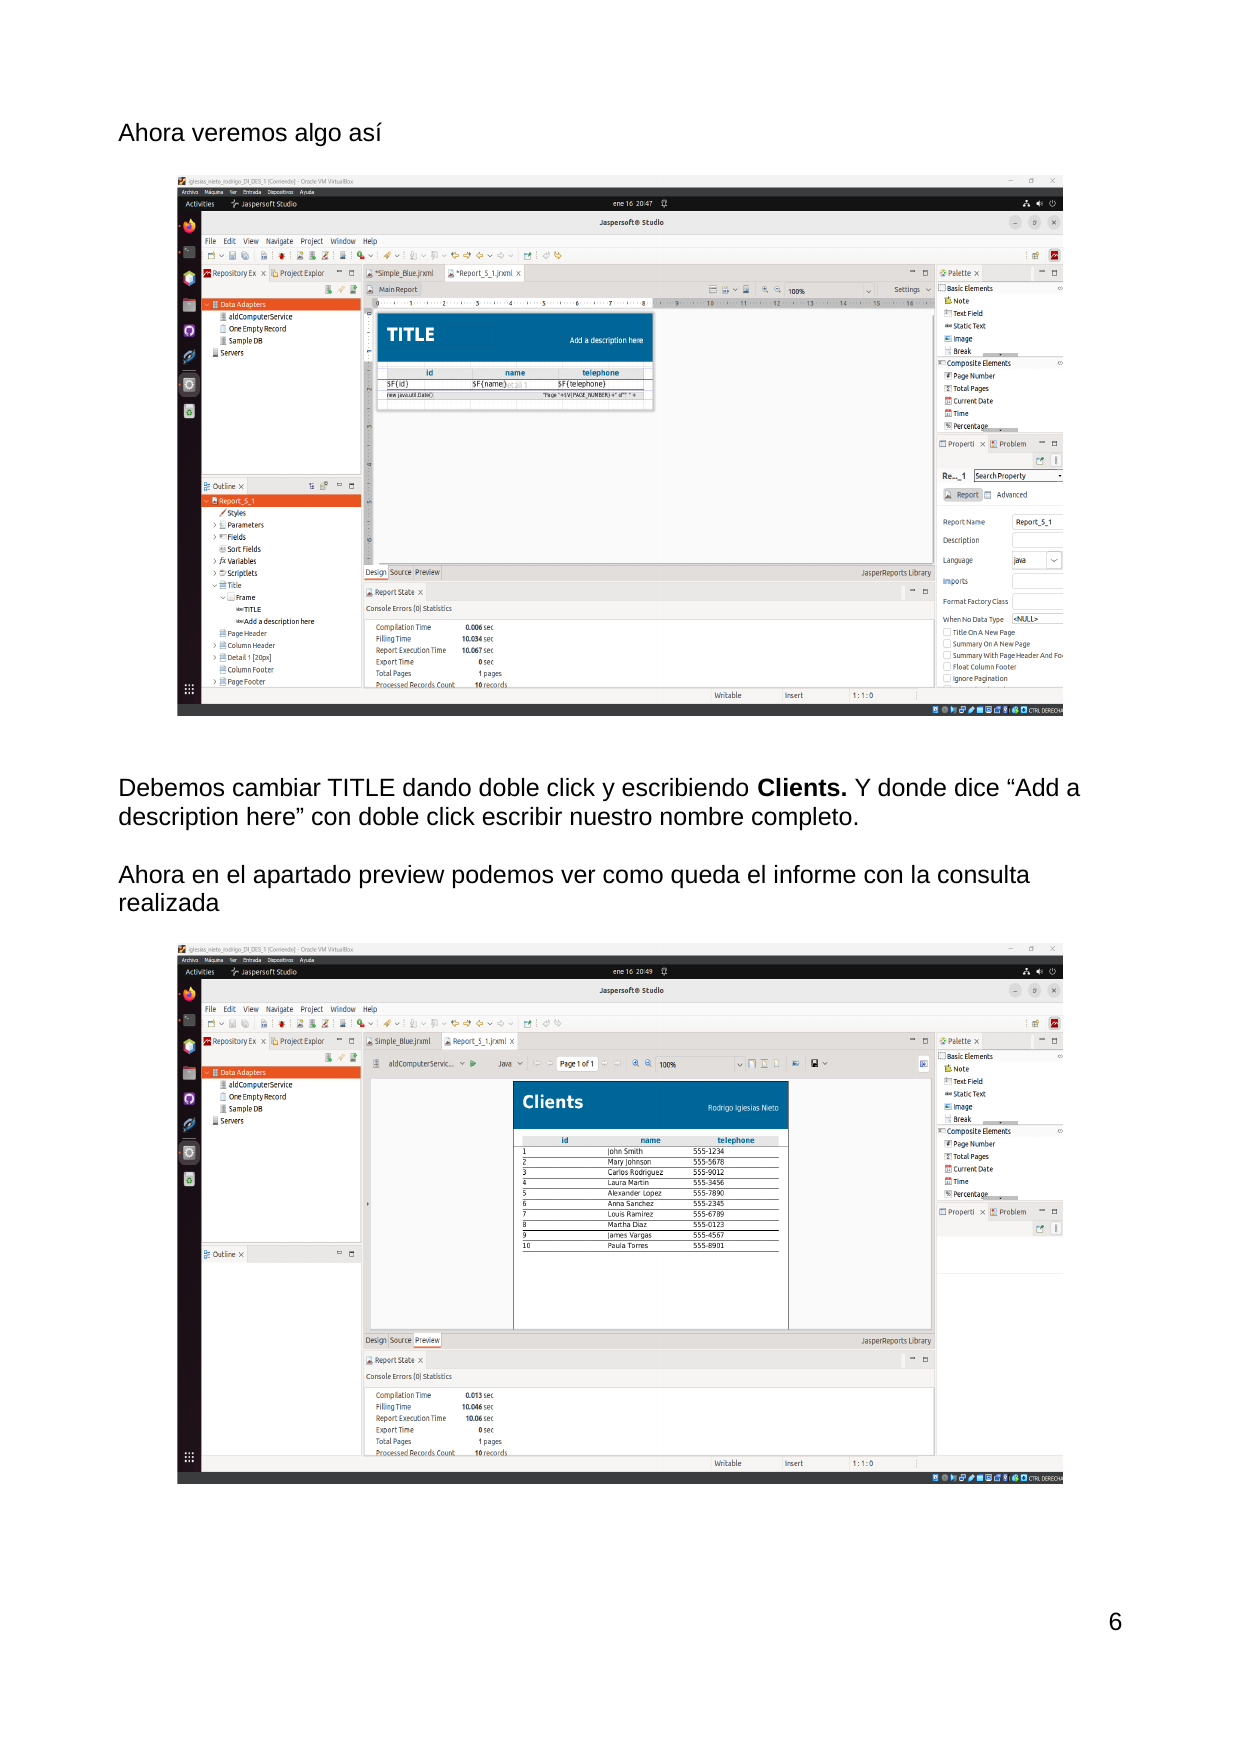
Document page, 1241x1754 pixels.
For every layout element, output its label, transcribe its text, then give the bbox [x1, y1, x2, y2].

text Debemos cambiar TITLE dando doble click y escribiendo Clients. Y donde dice “Add a description here” con doble click escribir nuestro nombre completo. [118, 773, 1122, 831]
picture [177, 943, 1063, 1484]
picture [177, 175, 1063, 716]
text Ahora veremos algo así [118, 118, 1122, 147]
text Ahora en el apartado preview podemos ver como queda el informe con la consulta realizada [118, 860, 1122, 917]
